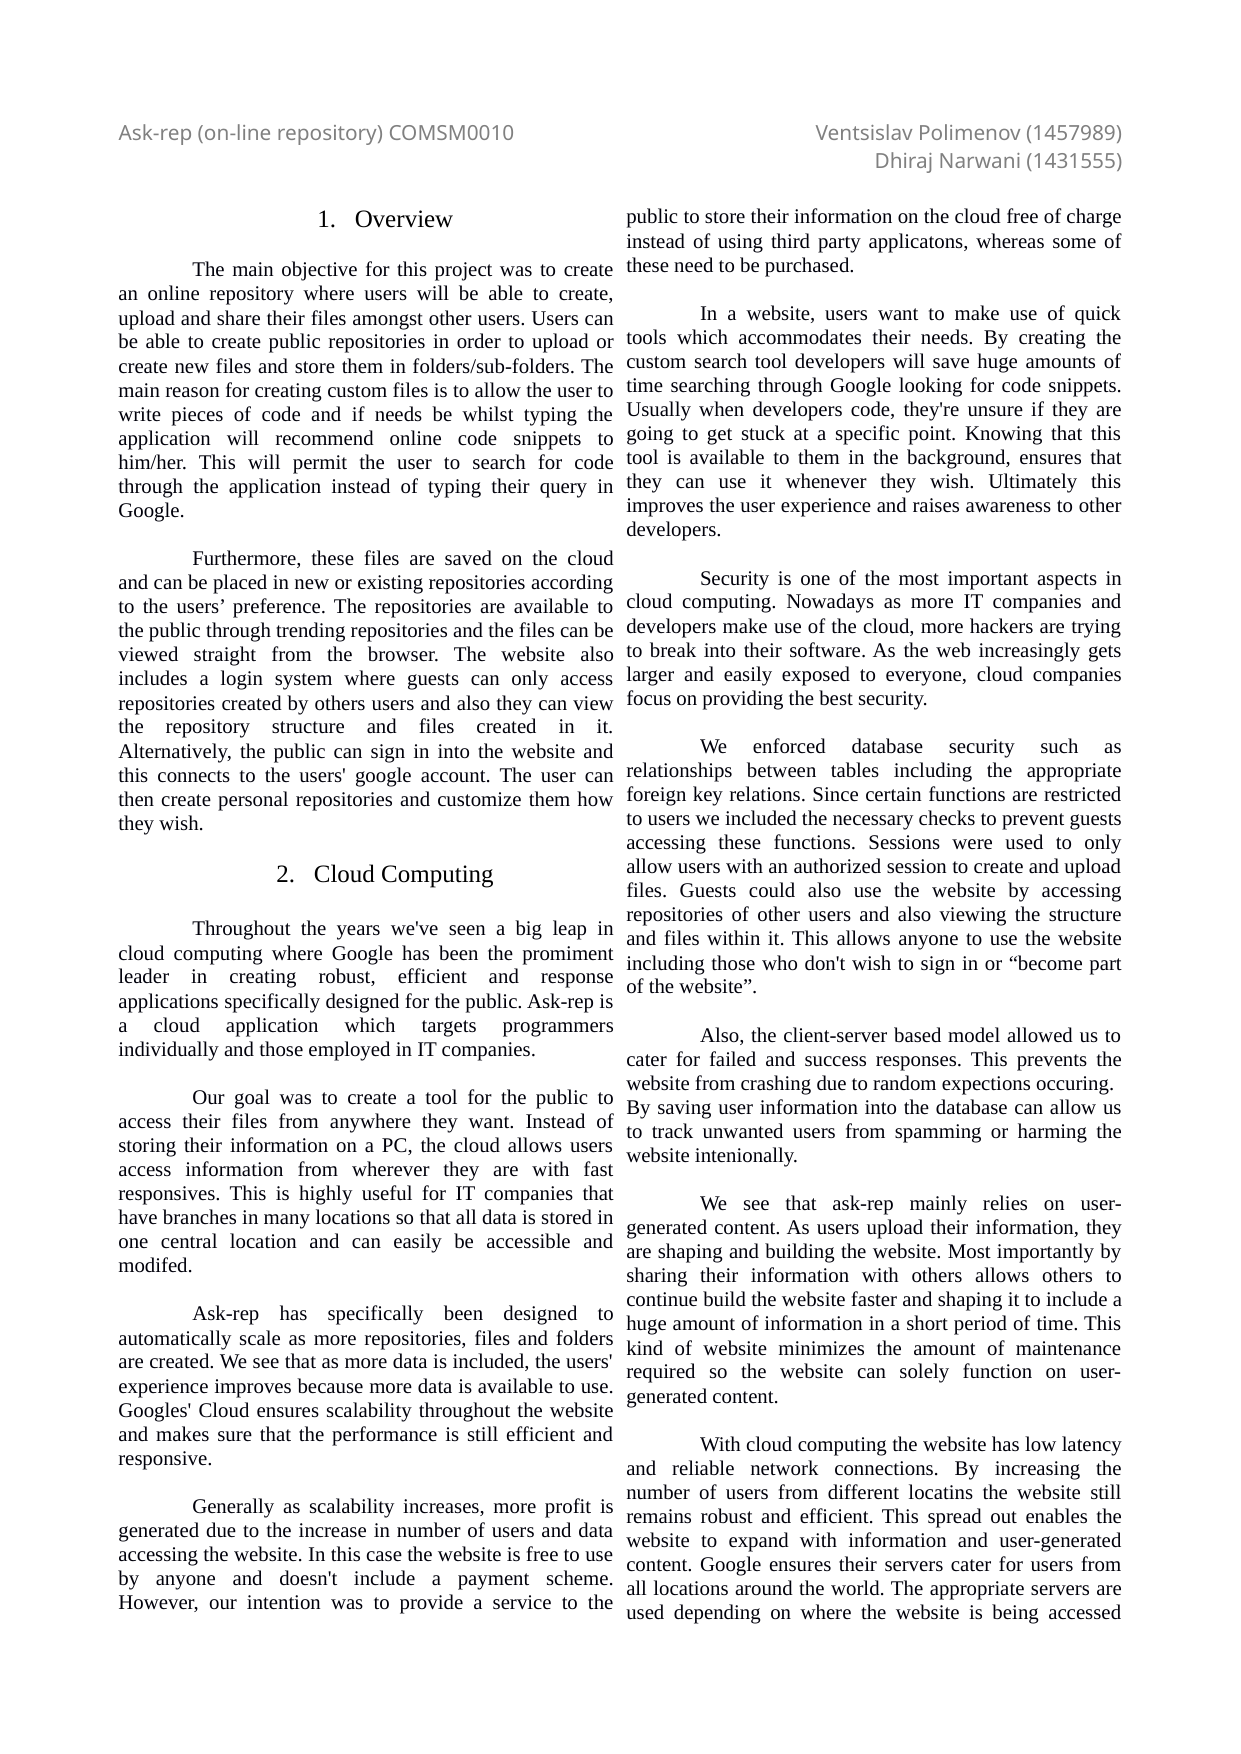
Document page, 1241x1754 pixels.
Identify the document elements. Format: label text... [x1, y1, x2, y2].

text By saving user information into the database can allow us to track unwanted users from spamming or harming the website intenionally. [626, 1095, 1122, 1167]
text We enforced database security such as relationships between tables including the appropriate foreign key relations. Since certain functions are restricted to users we included the necessary checks to prevent guests accessing these functions. Sessions were used to only allow users with an authorized session to create and upload files. Guests could also use the website by accessing repositories of other users and also viewing the structure and files within it. This allows anyone to use the website including those who don't wish to sign in or “become part of the website”. [626, 734, 1122, 998]
text With cloud computing the website has low latency and reliable network connections. By increasing the number of users from different locatins the website still remains robust and efficient. This spread out enables the website to expand with information and user-generated content. Google ensures their servers cater for users from all locations around the world. The appropriate servers are used depending on where the website is being accessed [626, 1432, 1122, 1624]
text public to store their information on the cloud free of charge instead of using third party applicatons, whereas some of these need to be purchased. [626, 204, 1122, 277]
text In a website, users want to make use of quick tools which accommodates their needs. By creating the custom search tool developers will save huge amounts of time searching through Google looking for code snippets. Usually when developers code, they're unsure if they are going to get stuck at a specific point. Knowing that this tool is available to them in the background, ensures that they can use it whenever they wish. Ultimately this improves the user experience and raises awareness to other developers. [626, 301, 1122, 541]
text Ask-rep has specifically been designed to automatically scale as more repositories, files and folders are created. We see that as more data is included, the users' experience improves because more data is available to use. Googles' Cloud ensures scalability throughout the website and makes sure that the performance is still efficient and responsive. [118, 1301, 614, 1470]
text Our goal was to create a tool for the public to access their files from anywhere they want. Instead of storing their information on a PC, the cloud allows users access information from wherever they are with fast responsives. This is highly useful for IT companies that have branches in many locations so that all data is stored in one central location and can easily be accessible and modifed. [118, 1085, 614, 1277]
text Security is one of the most important aspects in cloud computing. Nowadays as more IT companies and developers make use of the cloud, more hackers are trying to break into their software. As the web increasingly gets larger and easily exposed to everyone, cloud companies focus on providing the best security. [626, 565, 1122, 710]
text Also, the client-server based model allowed us to cater for failed and success responses. This prevents the website from crashing due to random expections occuring. [626, 1023, 1122, 1095]
text We see that ask-rep mainly relies on user-generated content. As users upload their information, they are shaping and building the website. Most importantly by sharing their information with others allows others to continue build the website faster and shaping it to include a huge amount of information in a short period of time. This kind of website minimizes the amount of maintenance required so the website can solely function on user-generated content. [626, 1191, 1122, 1408]
list Cloud Computing [156, 859, 614, 888]
text Throughout the years we've seen a big leap in cloud computing where Google has been the promiment leader in creating robust, efficient and response applications specifically designed for the public. Ask-rep is a cloud application which targets programmers individually and those employed in IT companies. [118, 916, 614, 1061]
text Generally as scalability increases, more profit is generated due to the increase in number of users and data accessing the website. In this case the website is free to use by anyone and doesn't include a payment scheme. However, our intention was to provide a service to the [118, 1494, 614, 1614]
list Overview [156, 204, 614, 233]
text Furthermore, these files are saved on the cloud and can be placed in new or existing repositories according to the users’ preference. The repositories are available to the public through trending repositories and the files can be viewed straight from the browser. The website also includes a login system where guests can only access repositories created by others users and also they can view the repository structure and files created in it. Alternatively, the public can sign in into the website and this connects to the users' google account. The user can then create personal repositories and customize them how they wish. [118, 546, 614, 835]
text The main objective for this project was to create an online repository where users will be able to create, upload and share their files amongst other users. Users can be able to create public repositories in order to upload or create new files and store them in folders/sub-folders. The main reason for creating custom files is to allow the user to write pieces of code and if needs be whilst typing the application will recommend online code snippets to him/her. This will permit the user to search for code through the application instead of typing their query in Google. [118, 257, 614, 522]
